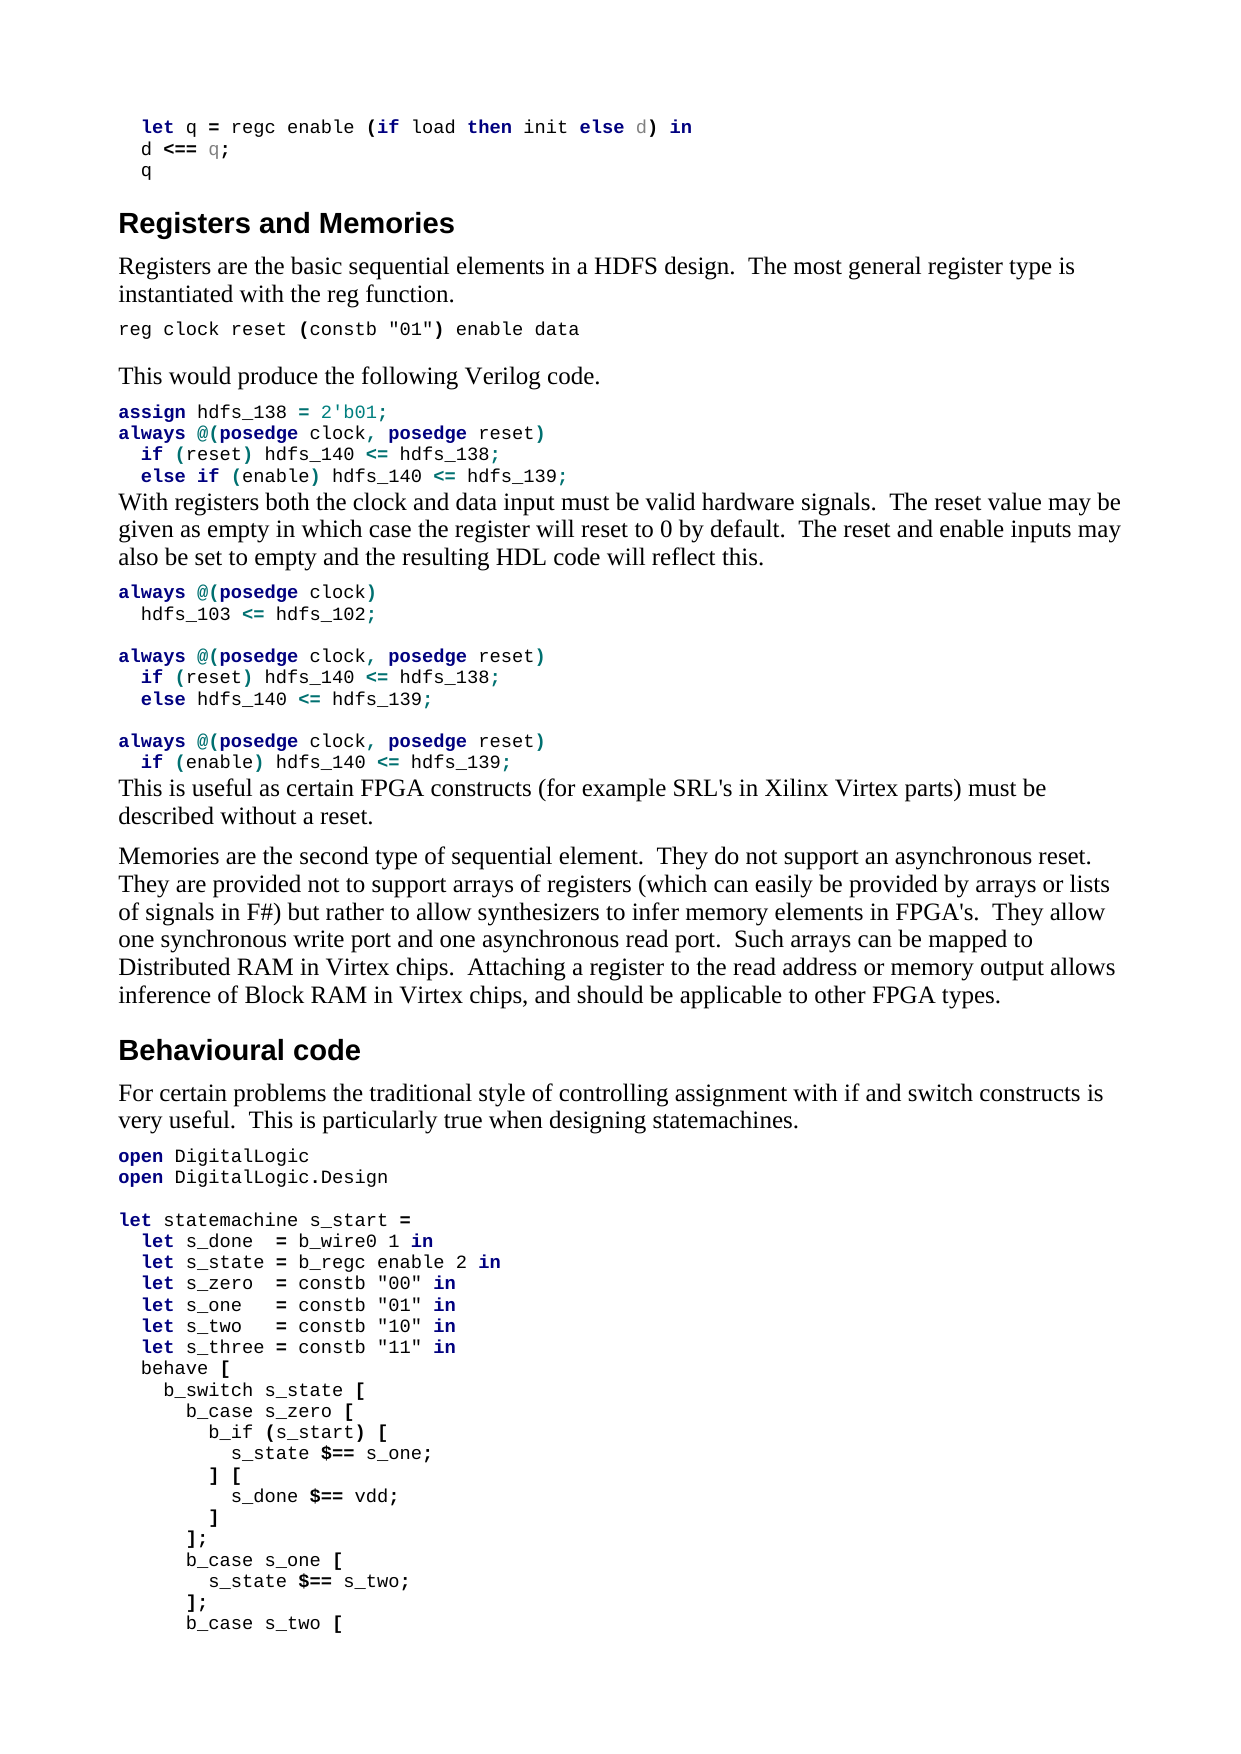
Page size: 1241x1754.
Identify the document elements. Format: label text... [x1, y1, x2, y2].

subtitle Registers and Memories [118, 207, 1122, 239]
text let s_two = constb "10" in [118, 1317, 1122, 1338]
text Registers are the basic sequential elements in a HDFS design. The most general register type is instantiated with the reg function. [118, 252, 1122, 307]
text Memories are the second type of sequential element. They do not support an asynchronous reset. They are provided not to support arrays of registers (which can easily be provided by arrays or lists of signals in F#) but rather to allow synthesizers to infer memory elements in FPGA's. They allow one synchronous write port and one asynchronous read port. Such arrays can be mapped to Distributed RAM in Virtex chips. Attaching a register to the read address or memory output allows inference of Block RAM in Virtex chips, and should be applicable to other FPGA types. [118, 842, 1122, 1009]
text let statemachine s_start = [118, 1210, 1122, 1232]
text With registers both the clock and data input must be valid hardware signals. The reset value may be given as empty in which case the register will reset to 0 by default. The reset and enable inputs may also be set to empty and the resulting HDL code will reflect this. [118, 488, 1122, 571]
text b_switch s_state [ [118, 1380, 1122, 1402]
text let s_done = b_wire0 1 in [118, 1232, 1122, 1253]
text b_case s_zero [ [118, 1402, 1122, 1423]
text ] [ [118, 1465, 1122, 1487]
text else hdfs_140 <= hdfs_139; [118, 689, 1122, 711]
text This would produce the following Verilog code. [118, 362, 1122, 390]
text always @(posedge clock, posedge reset) [118, 732, 1122, 753]
text if (enable) hdfs_140 <= hdfs_139; [118, 753, 1122, 774]
text let s_one = constb "01" in [118, 1295, 1122, 1317]
text ]; [118, 1529, 1122, 1550]
text For certain problems the traditional style of controlling assignment with if and switch constructs is very useful. This is particularly true when designing statemachines. [118, 1079, 1122, 1134]
text s_state $== s_two; [118, 1572, 1122, 1593]
text behave [ [118, 1359, 1122, 1380]
subtitle Behavioural code [118, 1034, 1122, 1066]
text b_if (s_start) [ [118, 1423, 1122, 1444]
text else if (enable) hdfs_140 <= hdfs_139; [118, 466, 1122, 488]
text let s_three = constb "11" in [118, 1338, 1122, 1359]
text if (reset) hdfs_140 <= hdfs_138; [118, 668, 1122, 689]
text assign hdfs_138 = 2'b01; [118, 403, 1122, 424]
text let s_state = b_regc enable 2 in [118, 1253, 1122, 1274]
text let s_zero = constb "00" in [118, 1274, 1122, 1295]
text This is useful as certain FPGA constructs (for example SRL's in Xilinx Virtex parts) must be described without a reset. [118, 774, 1122, 830]
text q [118, 161, 1122, 182]
text s_state $== s_one; [118, 1444, 1122, 1465]
text open DigitalLogic.Design [118, 1168, 1122, 1189]
text b_case s_two [ [118, 1614, 1122, 1635]
text if (reset) hdfs_140 <= hdfs_138; [118, 445, 1122, 466]
text ] [118, 1508, 1122, 1529]
text always @(posedge clock) [118, 583, 1122, 604]
text s_done $== vdd; [118, 1487, 1122, 1508]
text always @(posedge clock, posedge reset) [118, 424, 1122, 445]
text ]; [118, 1593, 1122, 1614]
text let q = regc enable (if load then init else d) in [118, 118, 1122, 139]
text open DigitalLogic [118, 1147, 1122, 1168]
text reg clock reset (constb "01") enable data [118, 320, 1122, 341]
text d <== q; [118, 139, 1122, 161]
text always @(posedge clock, posedge reset) [118, 647, 1122, 668]
text hdfs_103 <= hdfs_102; [118, 604, 1122, 626]
text b_case s_one [ [118, 1550, 1122, 1572]
